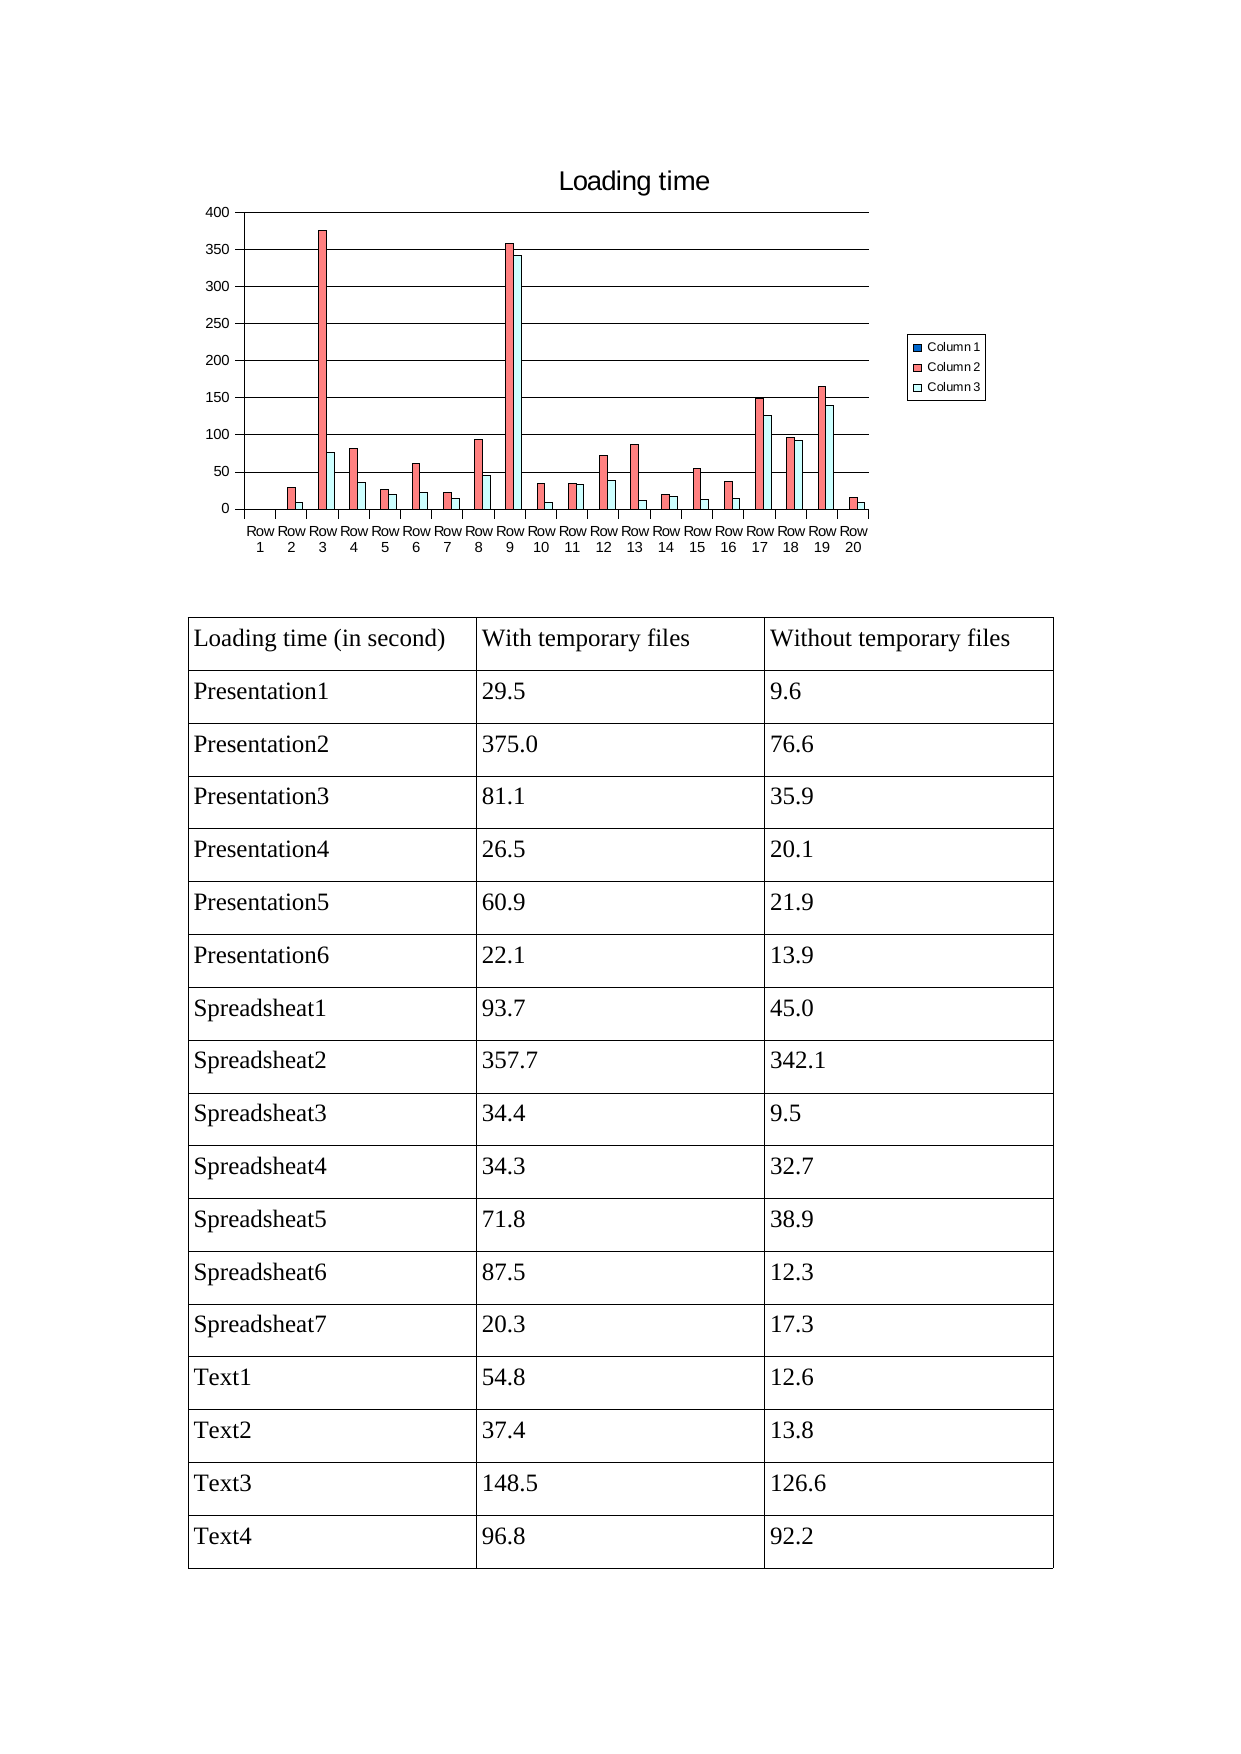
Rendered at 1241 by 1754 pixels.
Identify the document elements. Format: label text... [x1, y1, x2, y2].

table_header With temporary files [477, 618, 764, 670]
table_cell 76.6 [765, 724, 1053, 776]
table_cell 12.6 [765, 1357, 1053, 1409]
table_cell 22.1 [477, 935, 764, 987]
table_cell Spreadsheat5 [189, 1199, 476, 1251]
table_cell 34.4 [477, 1094, 764, 1145]
table_cell 9.6 [765, 671, 1053, 723]
table_cell 17.3 [765, 1305, 1053, 1356]
table_cell 13.9 [765, 935, 1053, 987]
table_cell 96.8 [477, 1516, 764, 1568]
table_cell Spreadsheat1 [189, 988, 476, 1040]
table_header Without temporary files [765, 618, 1053, 670]
table_cell 38.9 [765, 1199, 1053, 1251]
table_cell 126.6 [765, 1463, 1053, 1515]
table_cell 29.5 [477, 671, 764, 723]
table_cell 54.8 [477, 1357, 764, 1409]
table_cell Spreadsheat2 [189, 1041, 476, 1093]
table_cell 45.0 [765, 988, 1053, 1040]
table_cell 32.7 [765, 1146, 1053, 1198]
table_cell 87.5 [477, 1252, 764, 1304]
table_cell 92.2 [765, 1516, 1053, 1568]
table_cell Text2 [189, 1410, 476, 1462]
table_cell Text3 [189, 1463, 476, 1515]
table_cell Presentation3 [189, 777, 476, 828]
table_cell Text4 [189, 1516, 476, 1568]
table_cell 148.5 [477, 1463, 764, 1515]
table_header Loading time (in second) [189, 618, 476, 670]
table_cell 9.5 [765, 1094, 1053, 1145]
table_cell Presentation5 [189, 882, 476, 934]
table_cell 20.3 [477, 1305, 764, 1356]
table_cell 60.9 [477, 882, 764, 934]
table_cell 81.1 [477, 777, 764, 828]
table_cell 26.5 [477, 829, 764, 881]
table_cell 93.7 [477, 988, 764, 1040]
table_cell 34.3 [477, 1146, 764, 1198]
table_cell 21.9 [765, 882, 1053, 934]
table_cell Presentation2 [189, 724, 476, 776]
table_cell Presentation1 [189, 671, 476, 723]
table_cell 71.8 [477, 1199, 764, 1251]
table_cell 35.9 [765, 777, 1053, 828]
table_cell 13.8 [765, 1410, 1053, 1462]
table_cell Presentation4 [189, 829, 476, 881]
table_cell Spreadsheat3 [189, 1094, 476, 1145]
table_cell 357.7 [477, 1041, 764, 1093]
table_cell 20.1 [765, 829, 1053, 881]
table_cell Spreadsheat4 [189, 1146, 476, 1198]
table_cell Spreadsheat6 [189, 1252, 476, 1304]
table_cell Presentation6 [189, 935, 476, 987]
table_cell 37.4 [477, 1410, 764, 1462]
table_cell 342.1 [765, 1041, 1053, 1093]
table_cell 12.3 [765, 1252, 1053, 1304]
table_cell Text1 [189, 1357, 476, 1409]
table_cell Spreadsheat7 [189, 1305, 476, 1356]
table_cell 375.0 [477, 724, 764, 776]
